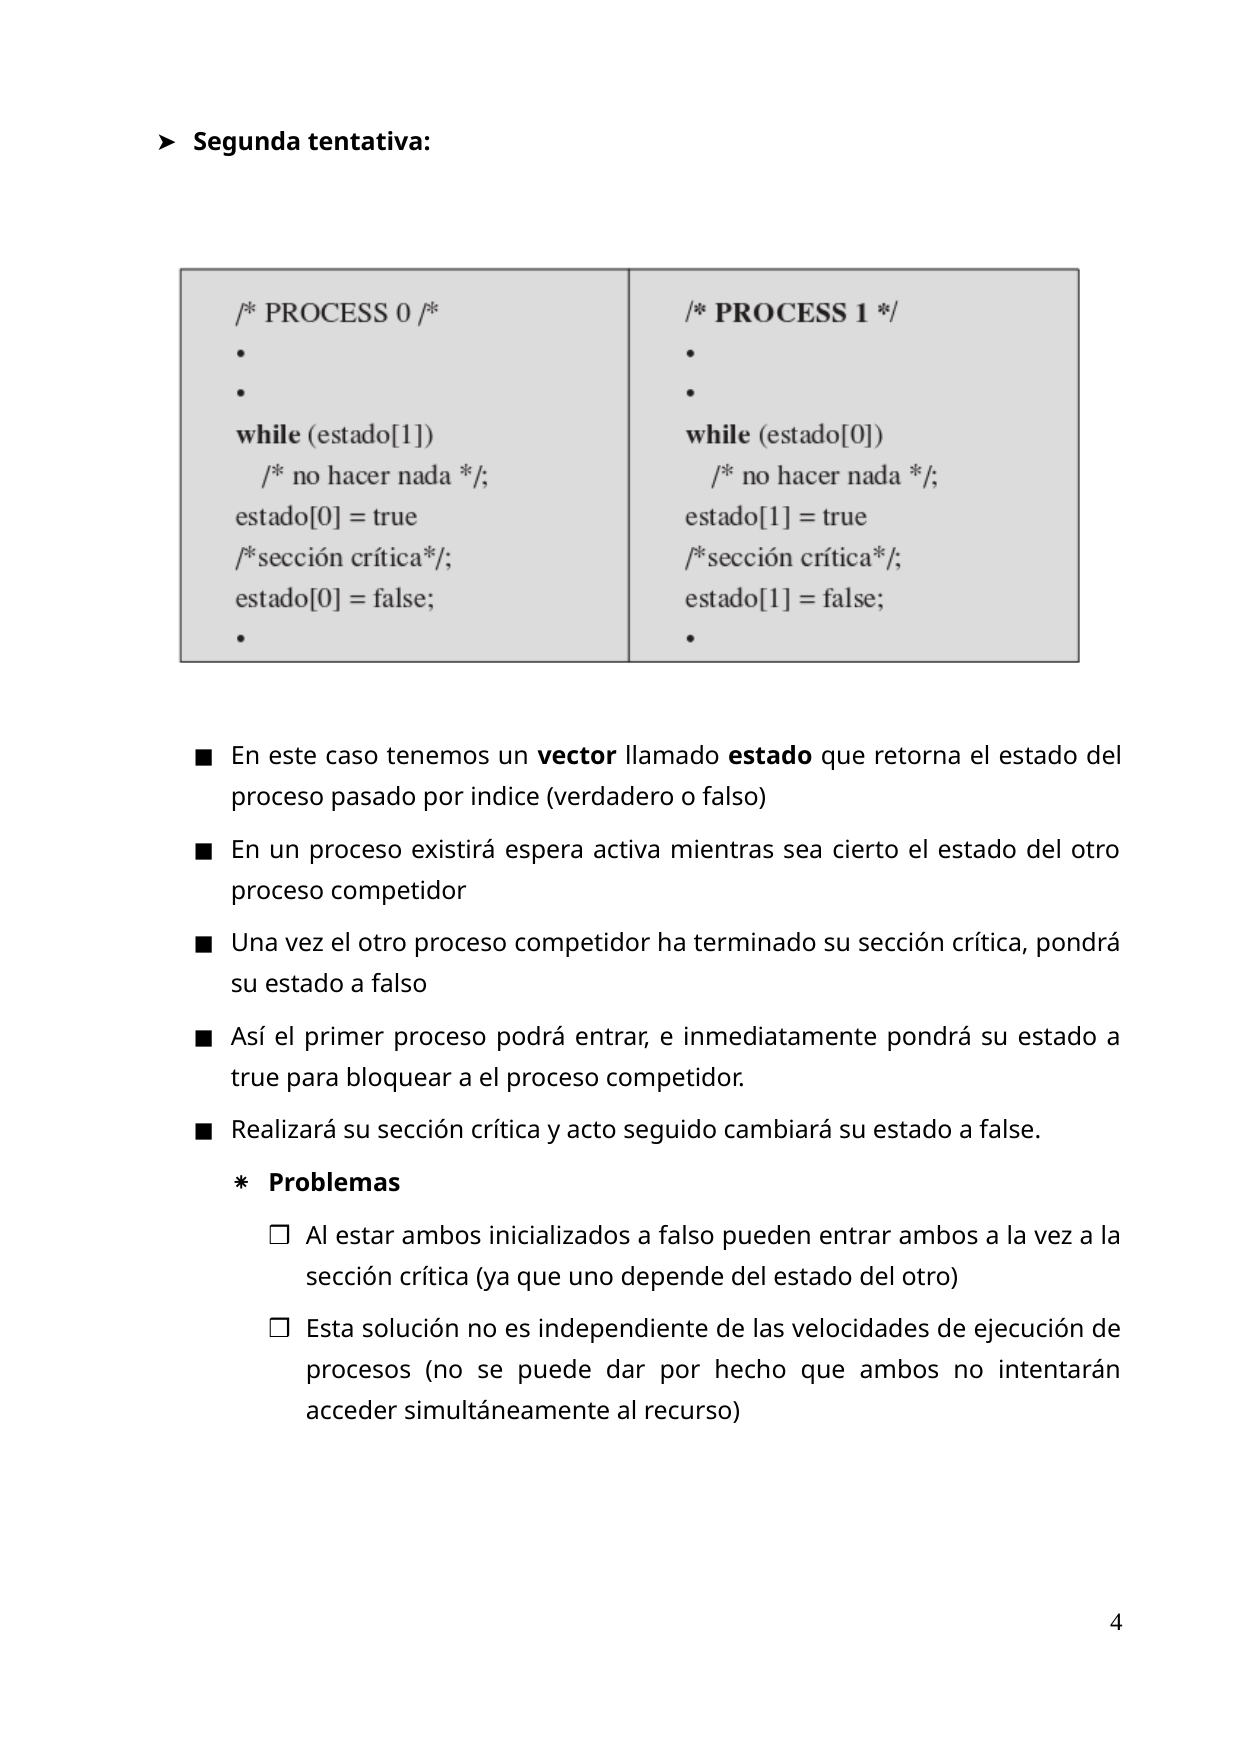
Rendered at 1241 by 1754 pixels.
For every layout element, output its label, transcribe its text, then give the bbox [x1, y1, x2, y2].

list Realizará su sección crítica y acto seguido cambiará su estado a false. [193, 1112, 1122, 1146]
list Así el primer proceso podrá entrar, e inmediatamente pondrá su estado a true para bloquear a el proceso competidor. [193, 1019, 1122, 1093]
list En este caso tenemos un vector llamado estado que retorna el estado del proceso pasado por indice (verdadero o falso) [193, 177, 1122, 813]
list En un proceso existirá espera activa mientras sea cierto el estado del otro proceso competidor [193, 832, 1122, 906]
list Al estar ambos inicializados a falso pueden entrar ambos a la vez a la sección crítica (ya que uno depende del estado del otro) [268, 1218, 1122, 1292]
list Problemas [231, 1165, 1122, 1199]
list Esta solución no es independiente de las velocidades de ejecución de procesos (no se puede dar por hecho que ambos no intentarán acceder simultáneamente al recurso) [268, 1311, 1122, 1427]
list Una vez el otro proceso competidor ha terminado su sección crítica, pondrá su estado a falso [193, 925, 1122, 1000]
list Segunda tentativa: [156, 124, 1122, 158]
picture [144, 236, 1112, 679]
